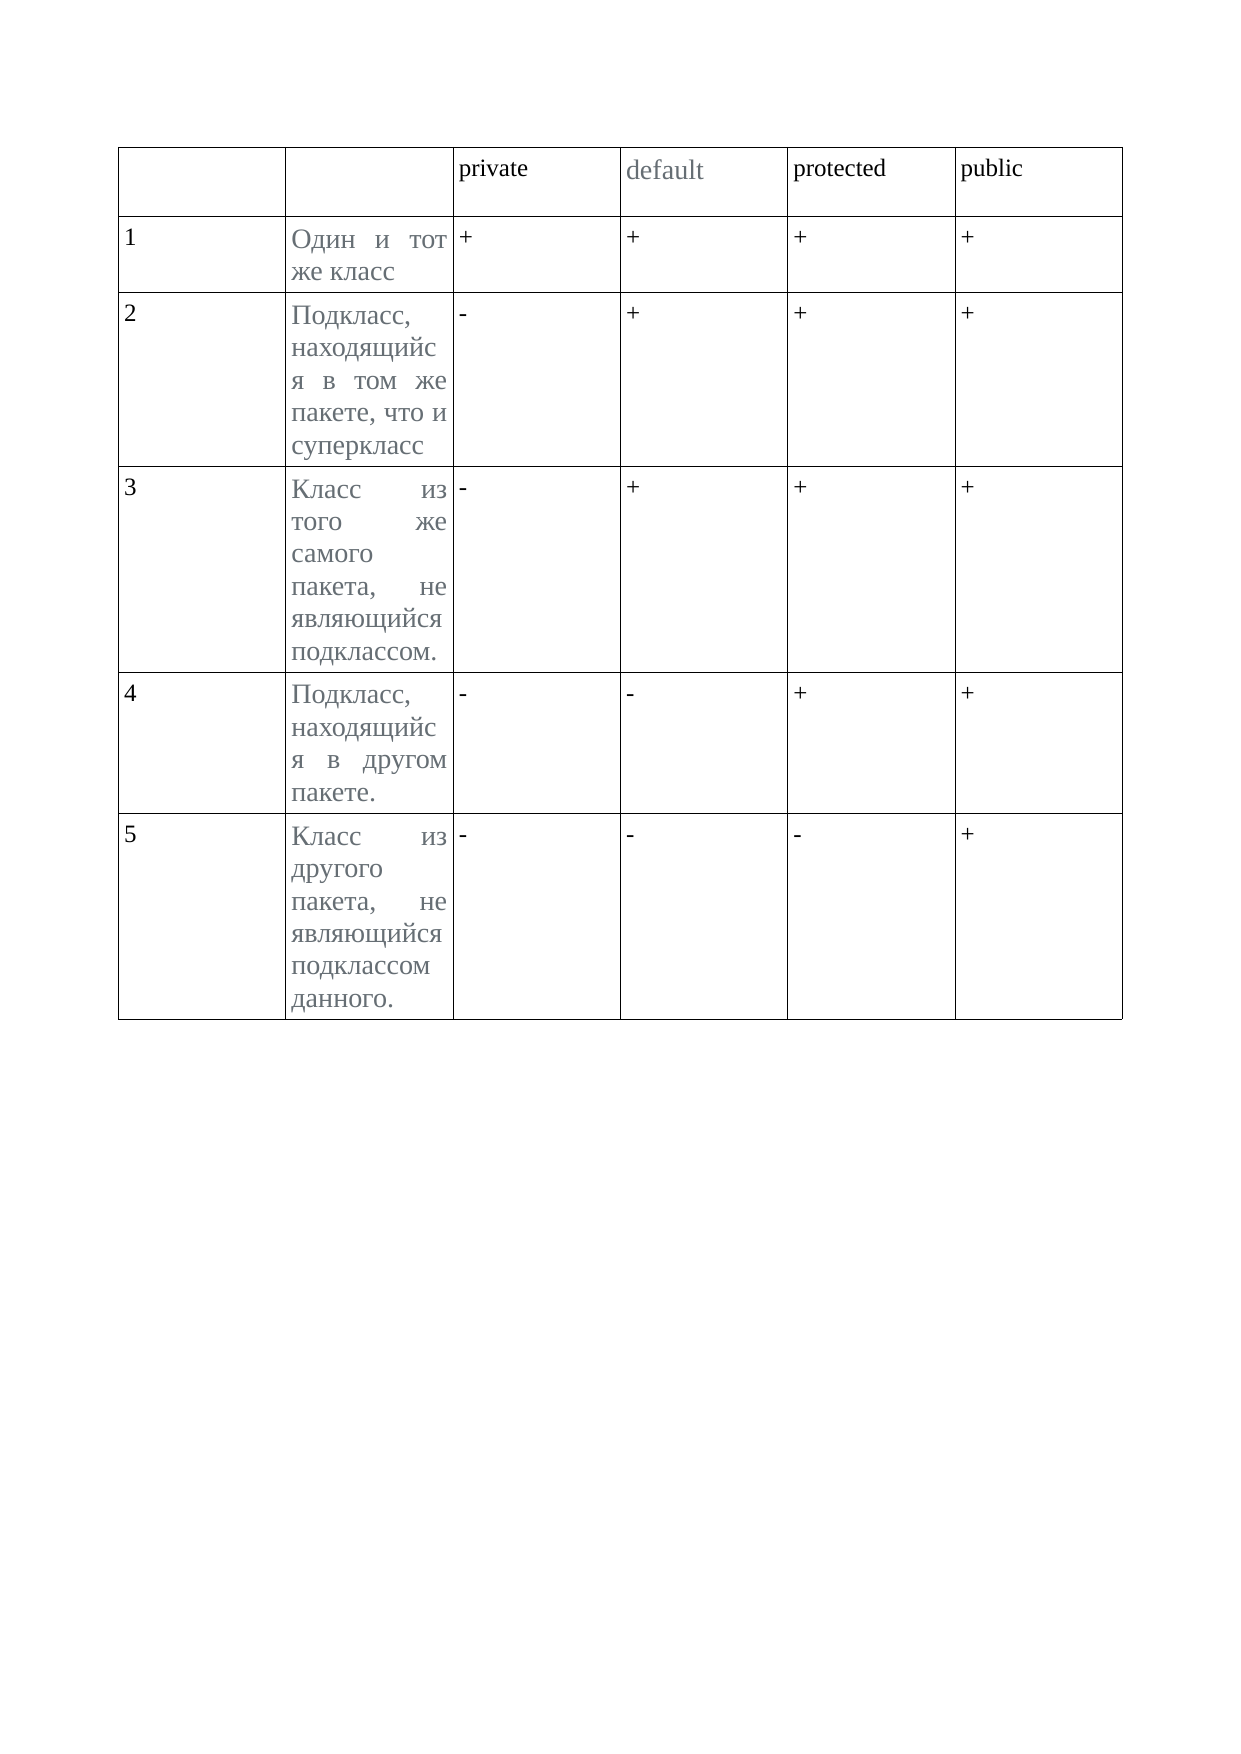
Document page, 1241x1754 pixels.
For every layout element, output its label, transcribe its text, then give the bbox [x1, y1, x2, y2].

table_cell + [956, 814, 1122, 1019]
table_cell 4 [119, 673, 285, 813]
table_cell 3 [119, 467, 285, 672]
table_cell + [956, 673, 1122, 813]
table_cell + [788, 293, 955, 466]
table_header protected [788, 148, 955, 216]
table_header public [956, 148, 1122, 216]
table_cell - [454, 467, 620, 672]
table_cell Подкласс, находящийся в другом пакете. [286, 673, 453, 813]
table_cell + [788, 467, 955, 672]
table_cell + [454, 217, 620, 292]
table_header [119, 148, 285, 216]
table_cell + [621, 217, 787, 292]
table_cell - [621, 814, 787, 1019]
table_cell - [621, 673, 787, 813]
table_cell + [956, 293, 1122, 466]
table_cell - [788, 814, 955, 1019]
table_cell - [454, 293, 620, 466]
table_header default [621, 148, 787, 216]
table_cell 2 [119, 293, 285, 466]
table_cell 5 [119, 814, 285, 1019]
table_cell + [788, 217, 955, 292]
table_cell Класс из того же самого пакета, не являющийся подклассом. [286, 467, 453, 672]
table_cell Класс из другого пакета, не являющийся подклассом данного. [286, 814, 453, 1019]
table_cell - [454, 814, 620, 1019]
table_cell Подкласс, находящийся в том же пакете, что и суперкласс [286, 293, 453, 466]
table_header private [454, 148, 620, 216]
table_cell + [788, 673, 955, 813]
table_header [286, 148, 453, 216]
table_cell + [956, 217, 1122, 292]
table_cell + [956, 467, 1122, 672]
table_cell - [454, 673, 620, 813]
table_cell Один и тот же класс [286, 217, 453, 292]
table_cell 1 [119, 217, 285, 292]
table_cell + [621, 467, 787, 672]
table_cell + [621, 293, 787, 466]
